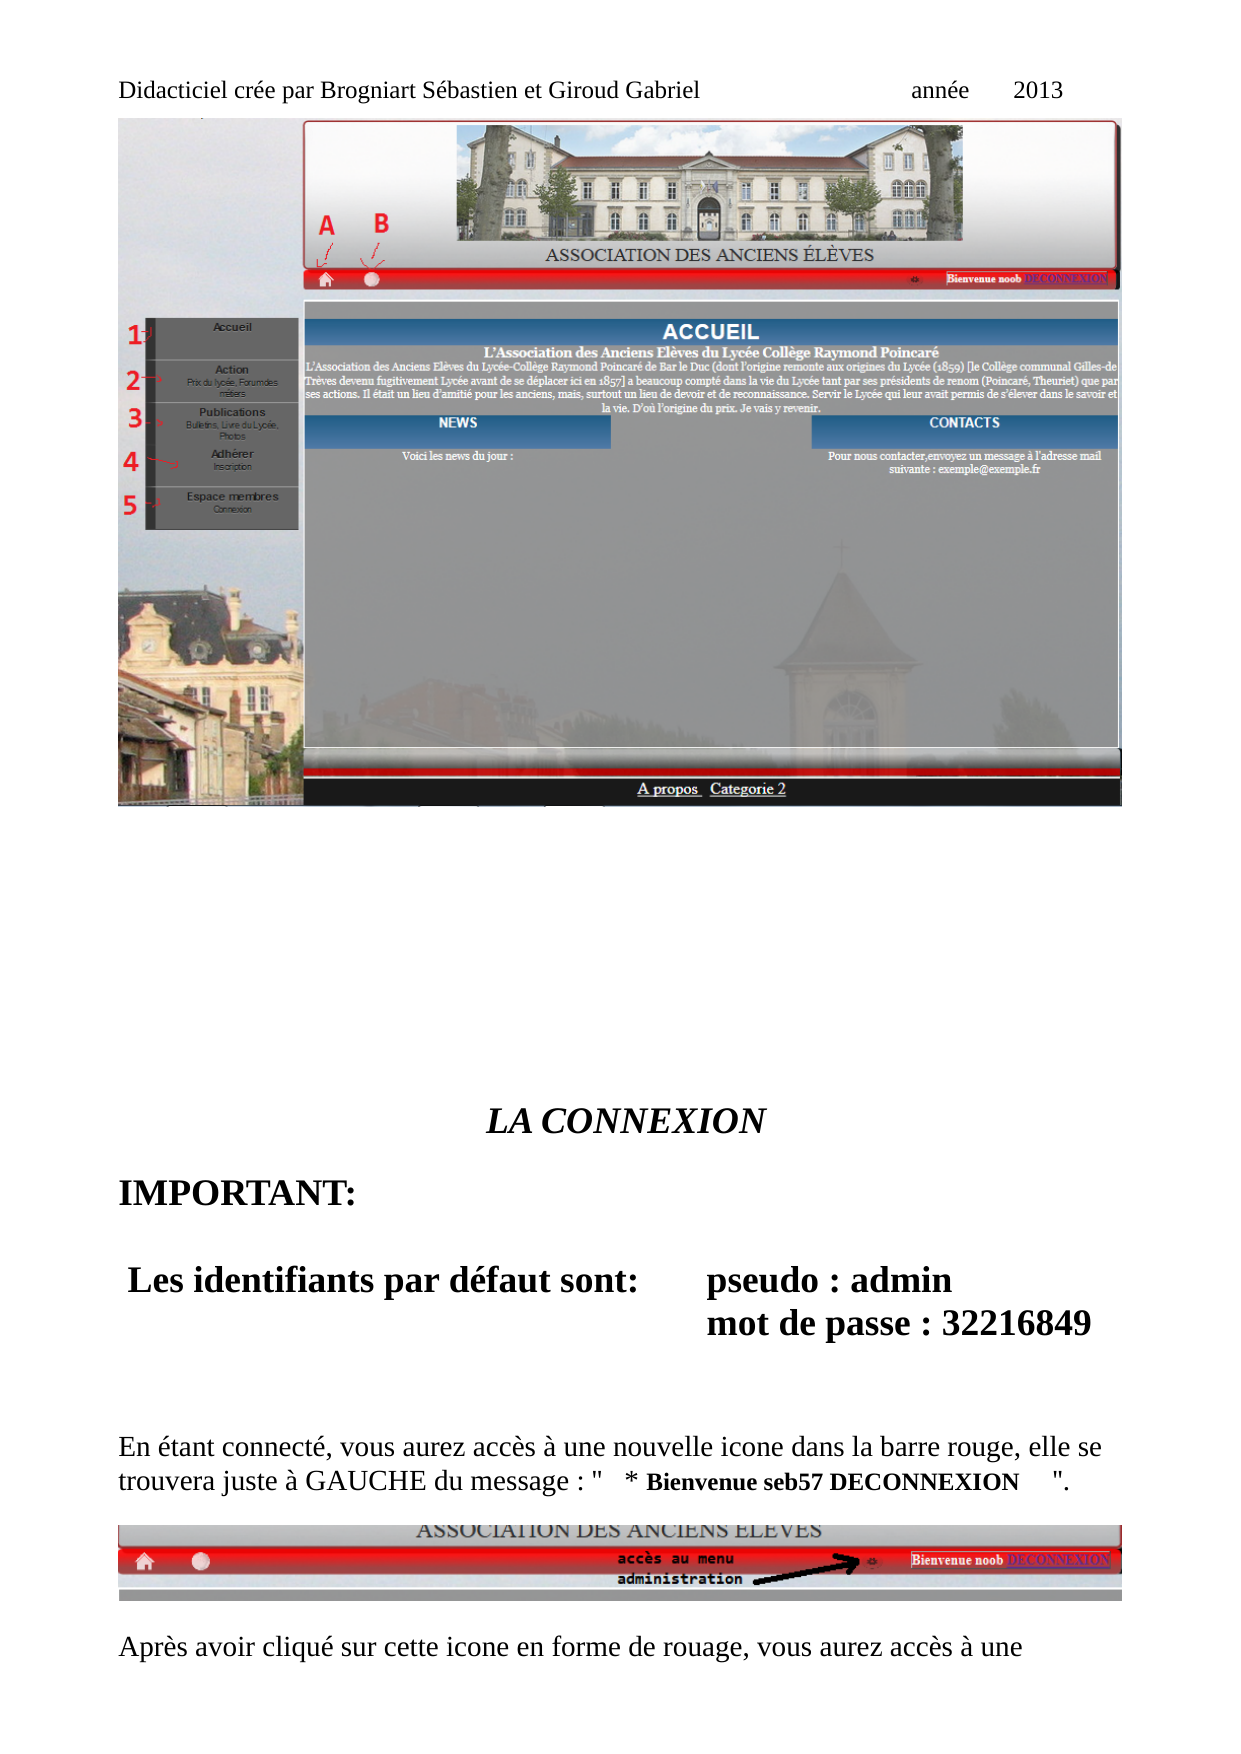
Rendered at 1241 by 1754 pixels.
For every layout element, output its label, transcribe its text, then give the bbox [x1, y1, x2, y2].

text mot de passe : 32216849 [118, 1300, 1122, 1343]
text IMPORTANT: [118, 1171, 1122, 1214]
picture [118, 1525, 1122, 1601]
text Après avoir cliqué sur cette icone en forme de rouage, vous aurez accès à une [118, 1629, 1122, 1663]
picture [118, 118, 1122, 807]
text LA CONNEXION [118, 1099, 1122, 1142]
text Les identifiants par défaut sont: pseudo : admin [118, 1257, 1122, 1300]
text En étant connecté, vous aurez accès à une nouvelle icone dans la barre rouge, elle se trouvera juste à GAUCHE du message : '' * Bienvenue seb57 DECONNEXION ''. [118, 1429, 1122, 1497]
